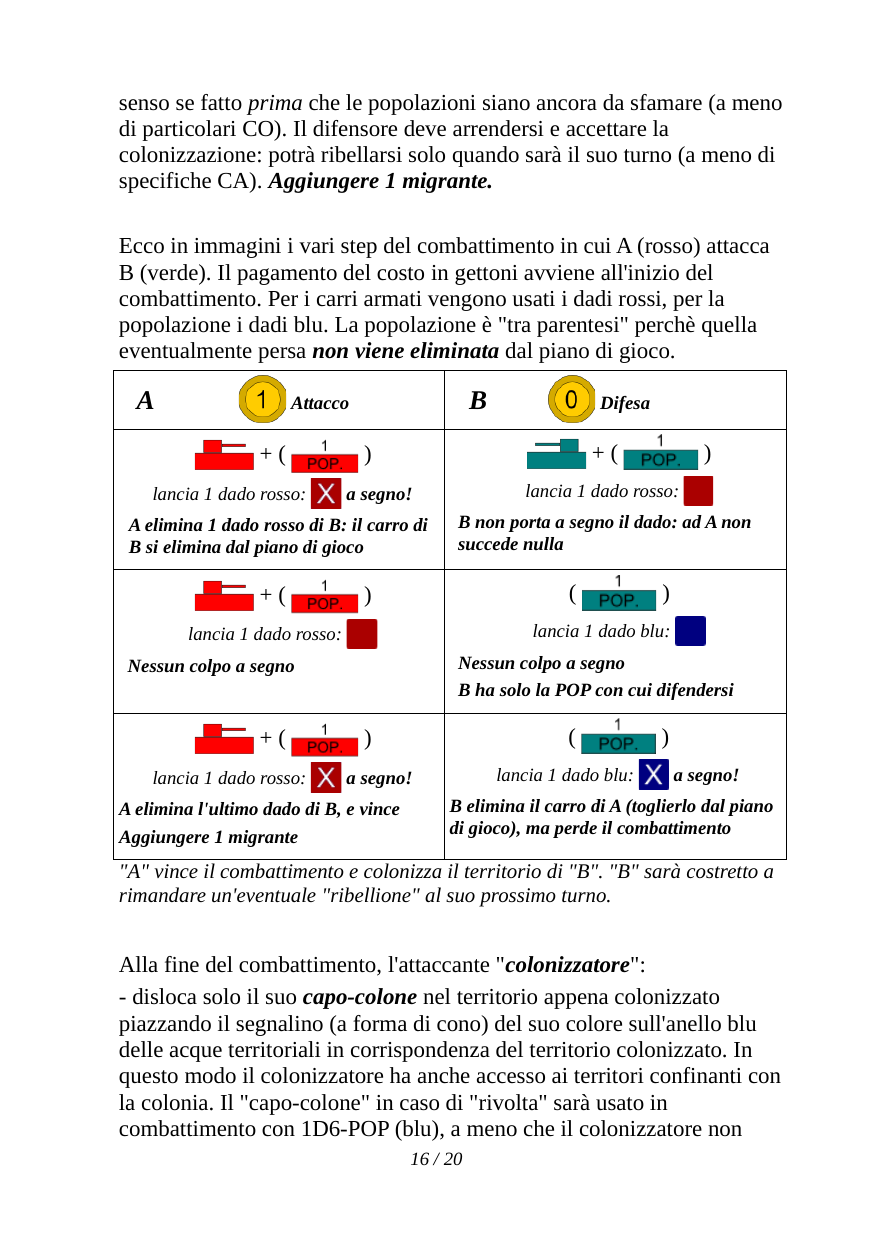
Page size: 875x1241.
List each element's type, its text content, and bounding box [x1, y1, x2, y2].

picture [548, 375, 596, 423]
table_cell ( ) lancia 1 dado blu: Nessun colpo a segno B ha solo la POP con cui difendersi [445, 570, 786, 712]
table_cell + ( ) lancia 1 dado rosso: a segno! A elimina 1 dado rosso di B: il carro di B si elimina dal piano di gioco [114, 430, 444, 569]
picture [194, 437, 254, 471]
picture [310, 762, 342, 793]
text - disloca solo il suo capo-colone nel territorio appena colonizzato piazzando il segnalino (a forma di cono) del suo colore sull'anello blu delle acque territoriali in corrispondenza del territorio colonizzato. In questo modo il colonizzatore ha anche accesso ai territori confinanti con la colonia. Il "capo-colone" in caso di "rivolta" sarà usato in combattimento con 1D6-POP (blu), a meno che il colonizzatore non [119, 983, 786, 1142]
picture [581, 718, 656, 754]
table_cell + ( ) lancia 1 dado rosso: a segno! A elimina l'ultimo dado di B, e vince Aggiungere 1 migrante [114, 714, 444, 859]
picture [291, 718, 359, 757]
picture [238, 375, 287, 423]
table_cell + ( ) lancia 1 dado rosso: B non porta a segno il dado: ad A non succede nulla [445, 430, 786, 569]
picture [683, 476, 714, 506]
picture [194, 578, 254, 611]
text Ecco in immagini i vari step del combattimento in cui A (rosso) attacca B (verde). Il pagamento del costo in gettoni avviene all'inizio del combattimento. Per i carri armati vengono usati i dadi rossi, per la popolazione i dadi blu. La popolazione è "tra parentesi" perchè quella eventualmente persa non viene eliminata dal piano di gioco. [119, 232, 786, 364]
table_cell ( ) lancia 1 dado blu: a segno! B elimina il carro di A (toglierlo dal piano di gioco), ma perde il combattimento [445, 714, 786, 859]
picture [194, 721, 254, 754]
picture [310, 478, 342, 509]
picture [527, 436, 587, 469]
picture [582, 575, 657, 611]
picture [623, 434, 699, 470]
table_header A Attacco [114, 371, 444, 429]
picture [291, 434, 359, 473]
picture [675, 616, 706, 646]
text senso se fatto prima che le popolazioni siano ancora da sfamare (a meno di particolari CO). Il difensore deve arrendersi e accettare la colonizzazione: potrà ribellarsi solo quando sarà il suo turno (a meno di specifiche CA). Aggiungere 1 migrante. [119, 88, 786, 194]
text Alla fine del combattimento, l'attaccante "colonizzatore": [119, 951, 786, 977]
table_header B Difesa [445, 371, 786, 429]
picture [346, 619, 378, 649]
picture [291, 575, 359, 614]
picture [638, 759, 669, 790]
table_cell + ( ) lancia 1 dado rosso: Nessun colpo a segno [114, 570, 444, 712]
text "A" vince il combattimento e colonizza il territorio di "B". "B" sarà costretto a rimandare un'eventuale "ribellione" al suo prossimo turno. [119, 860, 786, 907]
